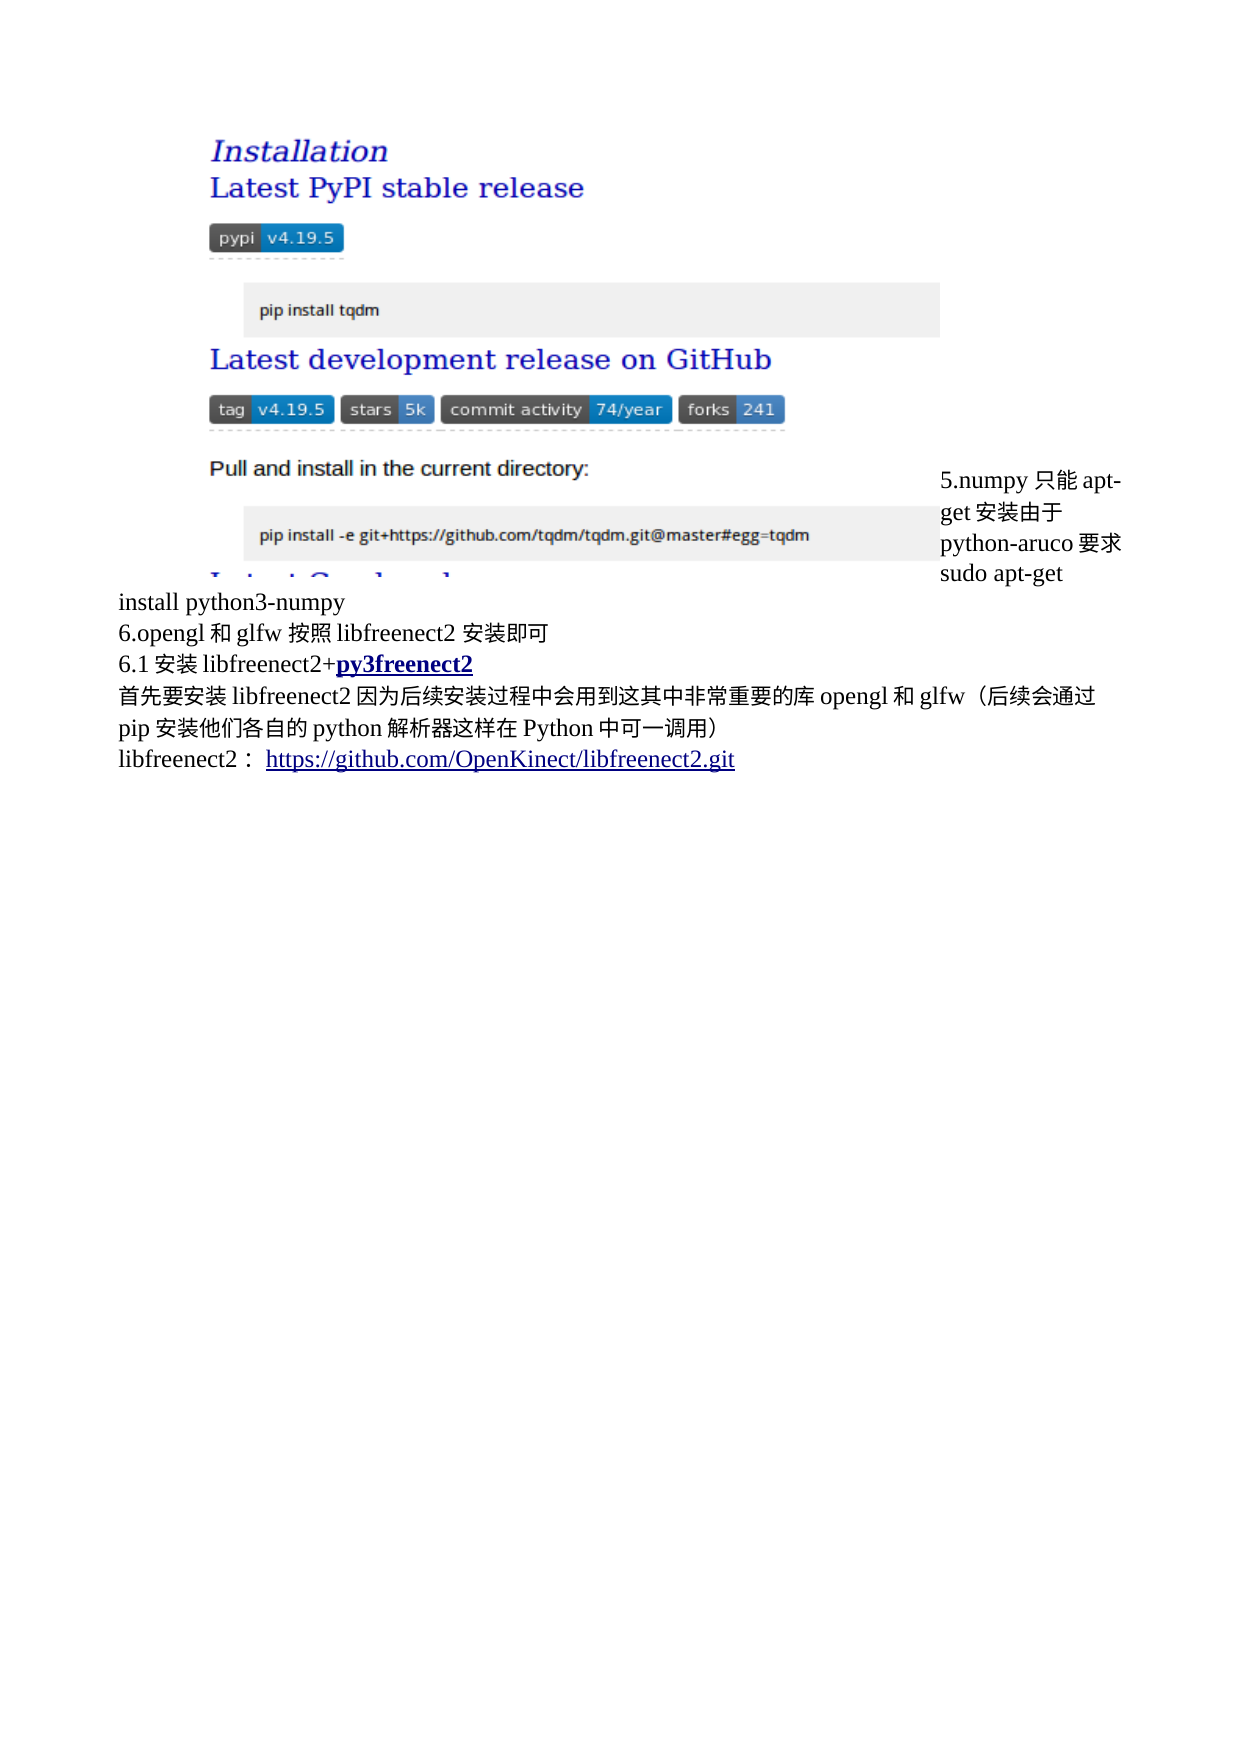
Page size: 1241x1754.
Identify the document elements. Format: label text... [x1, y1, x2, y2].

text 首先要安装libfreenect2因为后续安装过程中会用到这其中非常重要的库opengl和glfw（后续会通过pip安装他们各自的python解析器这样在Python中可一调用） [118, 679, 1122, 742]
text sudo apt-get install python3-numpy [118, 558, 1122, 616]
text 6.opengl和glfw 按照libfreenect2 安装即可 [118, 616, 1122, 647]
text libfreenect2 ：https://github.com/OpenKinect/libfreenect2.git [118, 742, 1122, 774]
text 6.1安装libfreenect2+py3freenect2 [118, 647, 1122, 679]
picture [133, 127, 940, 577]
text 5.numpy 只能apt-get安装由于python-aruco要求 [940, 463, 1122, 558]
text [118, 463, 133, 558]
